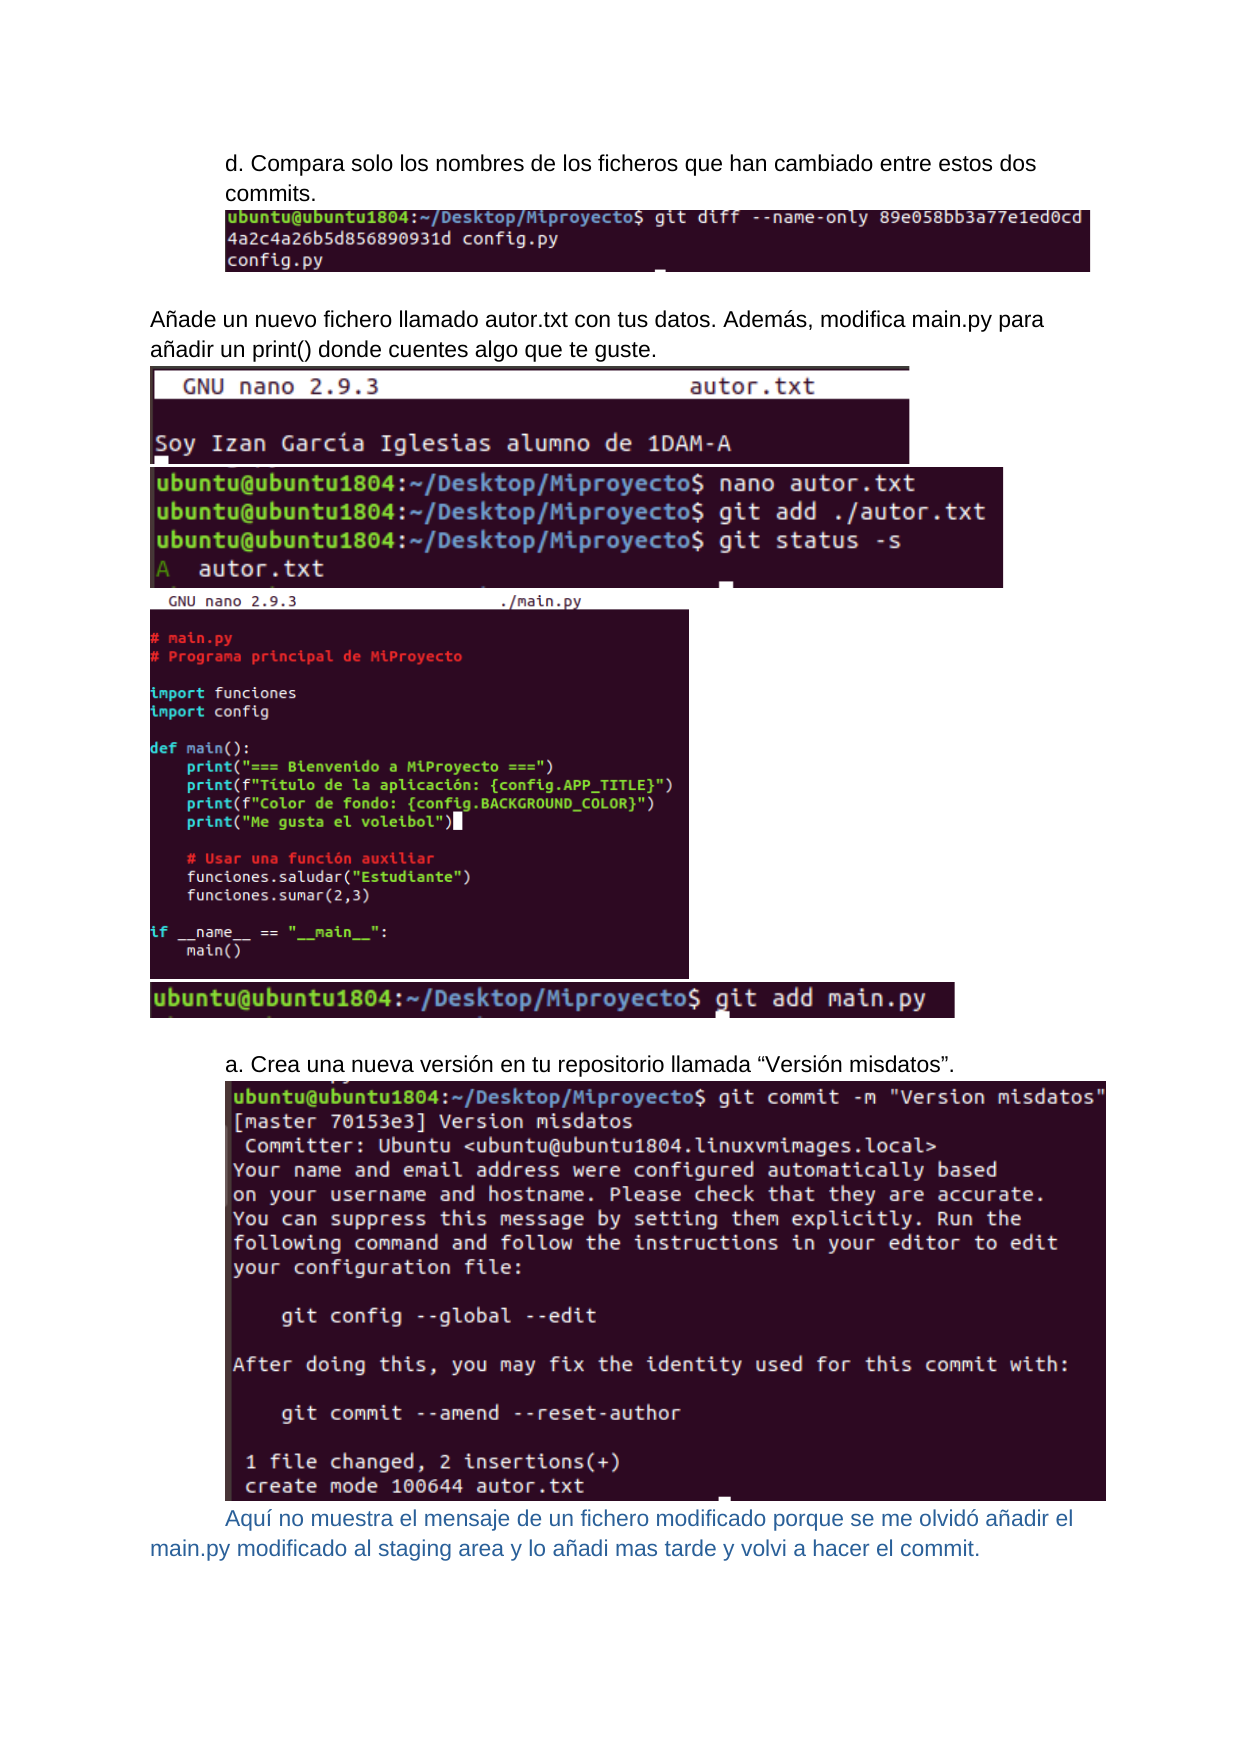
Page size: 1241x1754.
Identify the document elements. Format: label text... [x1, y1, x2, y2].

text Aquí no muestra el mensaje de un fichero modificado porque se me olvidó añadir el main.py modificado al staging area y lo añadi mas tarde y volvi a hacer el commit. [150, 1505, 1090, 1561]
text Añade un nuevo fichero llamado autor.txt con tus datos. Además, modifica main.py para añadir un print() donde cuentes algo que te guste. [150, 306, 1090, 362]
text a. Crea una nueva versión en tu repositorio llamada “Versión misdatos”. [150, 1051, 1090, 1078]
picture [150, 591, 689, 979]
picture [150, 982, 955, 1018]
picture [225, 1081, 1106, 1501]
picture [225, 210, 1091, 272]
picture [150, 467, 1004, 588]
picture [150, 366, 910, 464]
text d. Compara solo los nombres de los ficheros que han cambiado entre estos dos commits. [225, 150, 1090, 207]
